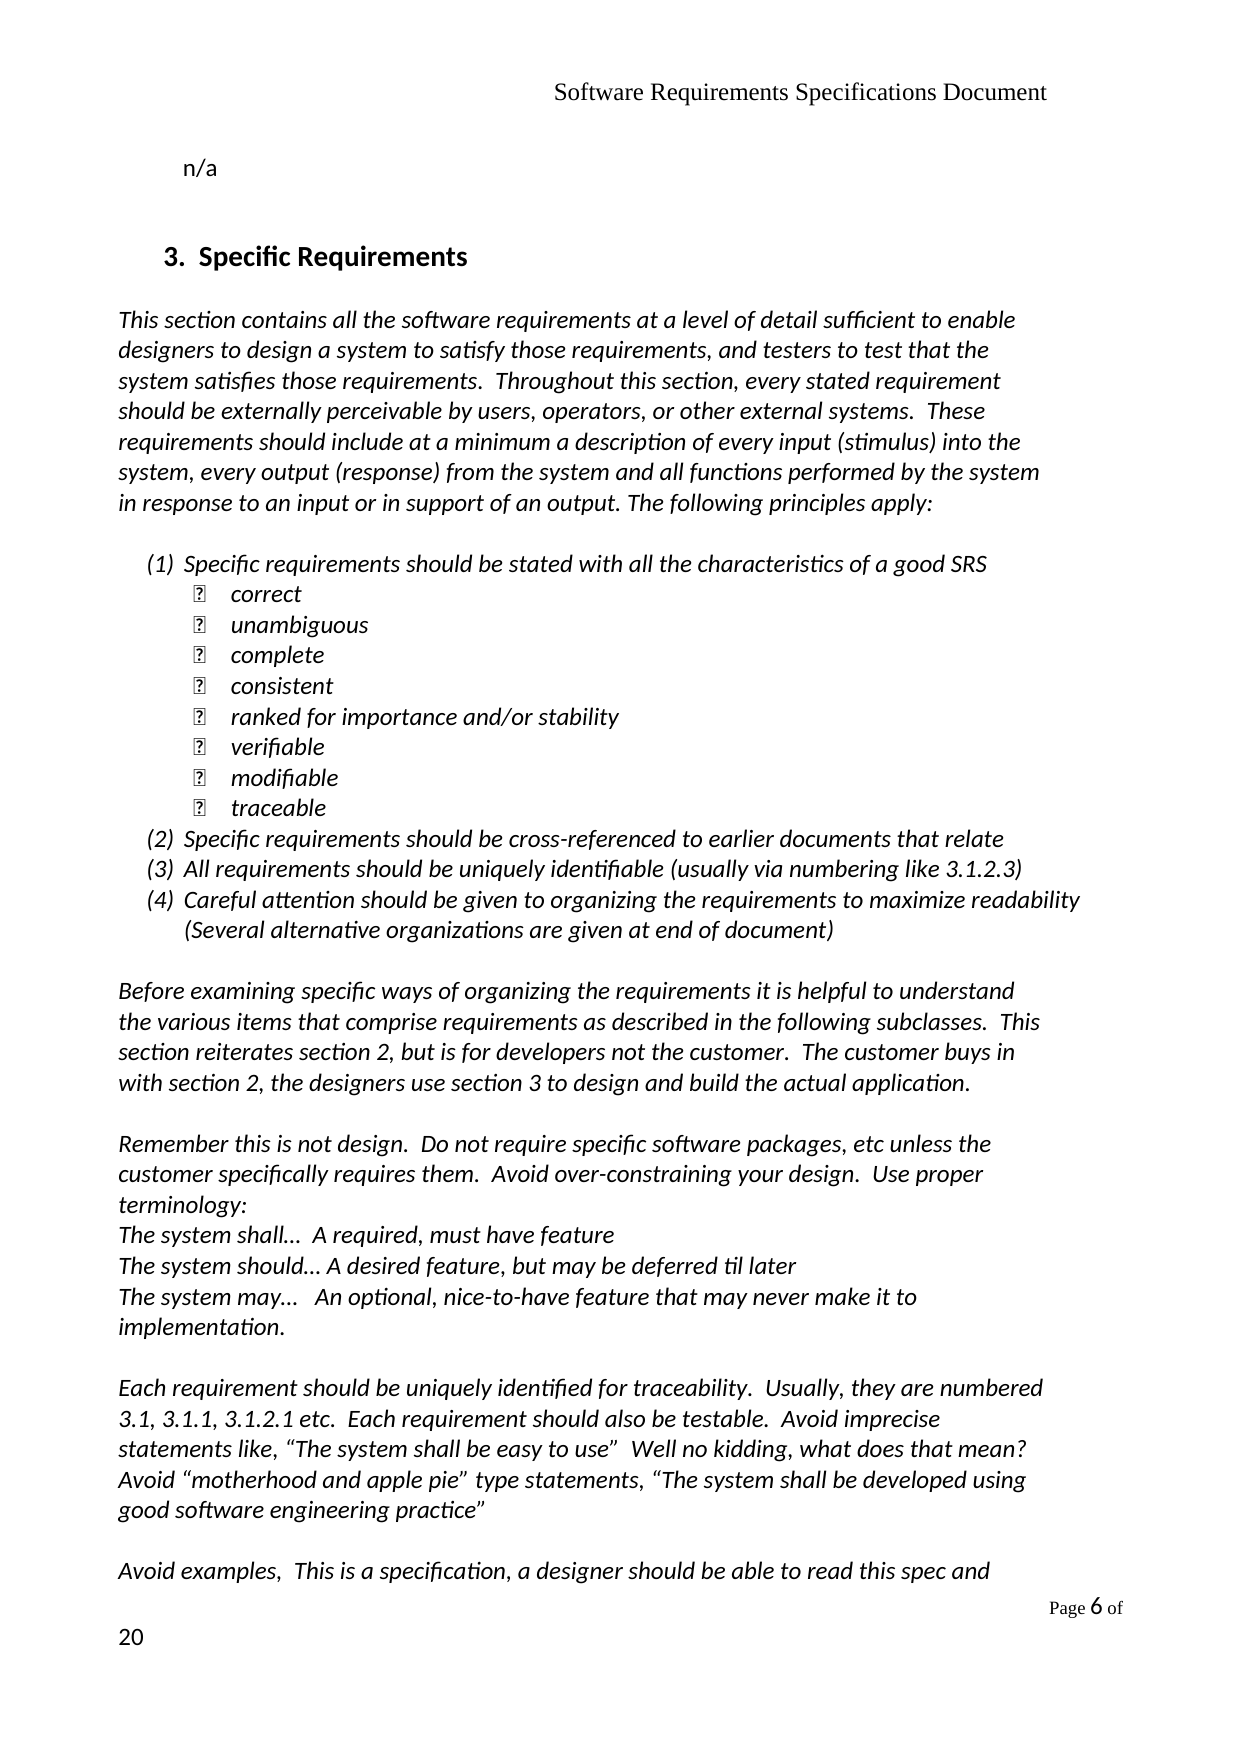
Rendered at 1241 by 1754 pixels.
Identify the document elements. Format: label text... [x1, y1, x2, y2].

text Each requirement should be uniquely identified for traceability. Usually, they are numbered 3.1, 3.1.1, 3.1.2.1 etc. Each requirement should also be testable. Avoid imprecise statements like, “The system shall be easy to use” Well no kidding, what does that mean? Avoid “motherhood and apple pie” type statements, “The system shall be developed using good software engineering practice” [118, 1372, 1047, 1525]
list ranked for importance and/or stability [193, 701, 1122, 731]
list Careful attention should be given to organizing the requirements to maximize readability (Several alternative organizations are given at end of document) [146, 884, 1122, 945]
text This section contains all the software requirements at a level of detail sufficient to enable designers to design a system to satisfy those requirements, and testers to test that the system satisfies those requirements. Throughout this section, every stated requirement should be externally perceivable by users, operators, or other external systems. These requirements should include at a minimum a description of every input (stimulus) into the system, every output (response) from the system and all functions performed by the system in response to an input or in support of an output. The following principles apply: [118, 304, 1047, 518]
list Specific requirements should be stated with all the characteristics of a good SRS [146, 548, 1122, 579]
text The system should… A desired feature, but may be deferred til later [118, 1250, 1047, 1281]
list correct [193, 579, 1122, 609]
text Avoid examples, This is a specification, a designer should be able to read this spec and [118, 1555, 1047, 1586]
list All requirements should be uniquely identifiable (usually via numbering like 3.1.2.3) [146, 853, 1122, 884]
list Specific requirements should be cross-referenced to earlier documents that relate [146, 823, 1122, 853]
text Remember this is not design. Do not require specific software packages, etc unless the customer specifically requires them. Avoid over-constraining your design. Use proper terminology: [118, 1128, 1047, 1219]
list modifiable [193, 762, 1122, 792]
list verifiable [193, 731, 1122, 762]
list n/a [138, 152, 1122, 182]
list unambiguous [193, 609, 1122, 640]
text The system shall… A required, must have feature [118, 1219, 1047, 1250]
list 3. Specific Requirements [118, 238, 1047, 273]
list consistent [193, 670, 1122, 701]
list complete [193, 640, 1122, 670]
list traceable [193, 792, 1122, 823]
text Before examining specific ways of organizing the requirements it is helpful to understand the various items that comprise requirements as described in the following subclasses. This section reiterates section 2, but is for developers not the customer. The customer buys in with section 2, the designers use section 3 to design and build the actual application. [118, 975, 1047, 1097]
text The system may… An optional, nice-to-have feature that may never make it to implementation. [118, 1281, 1047, 1342]
